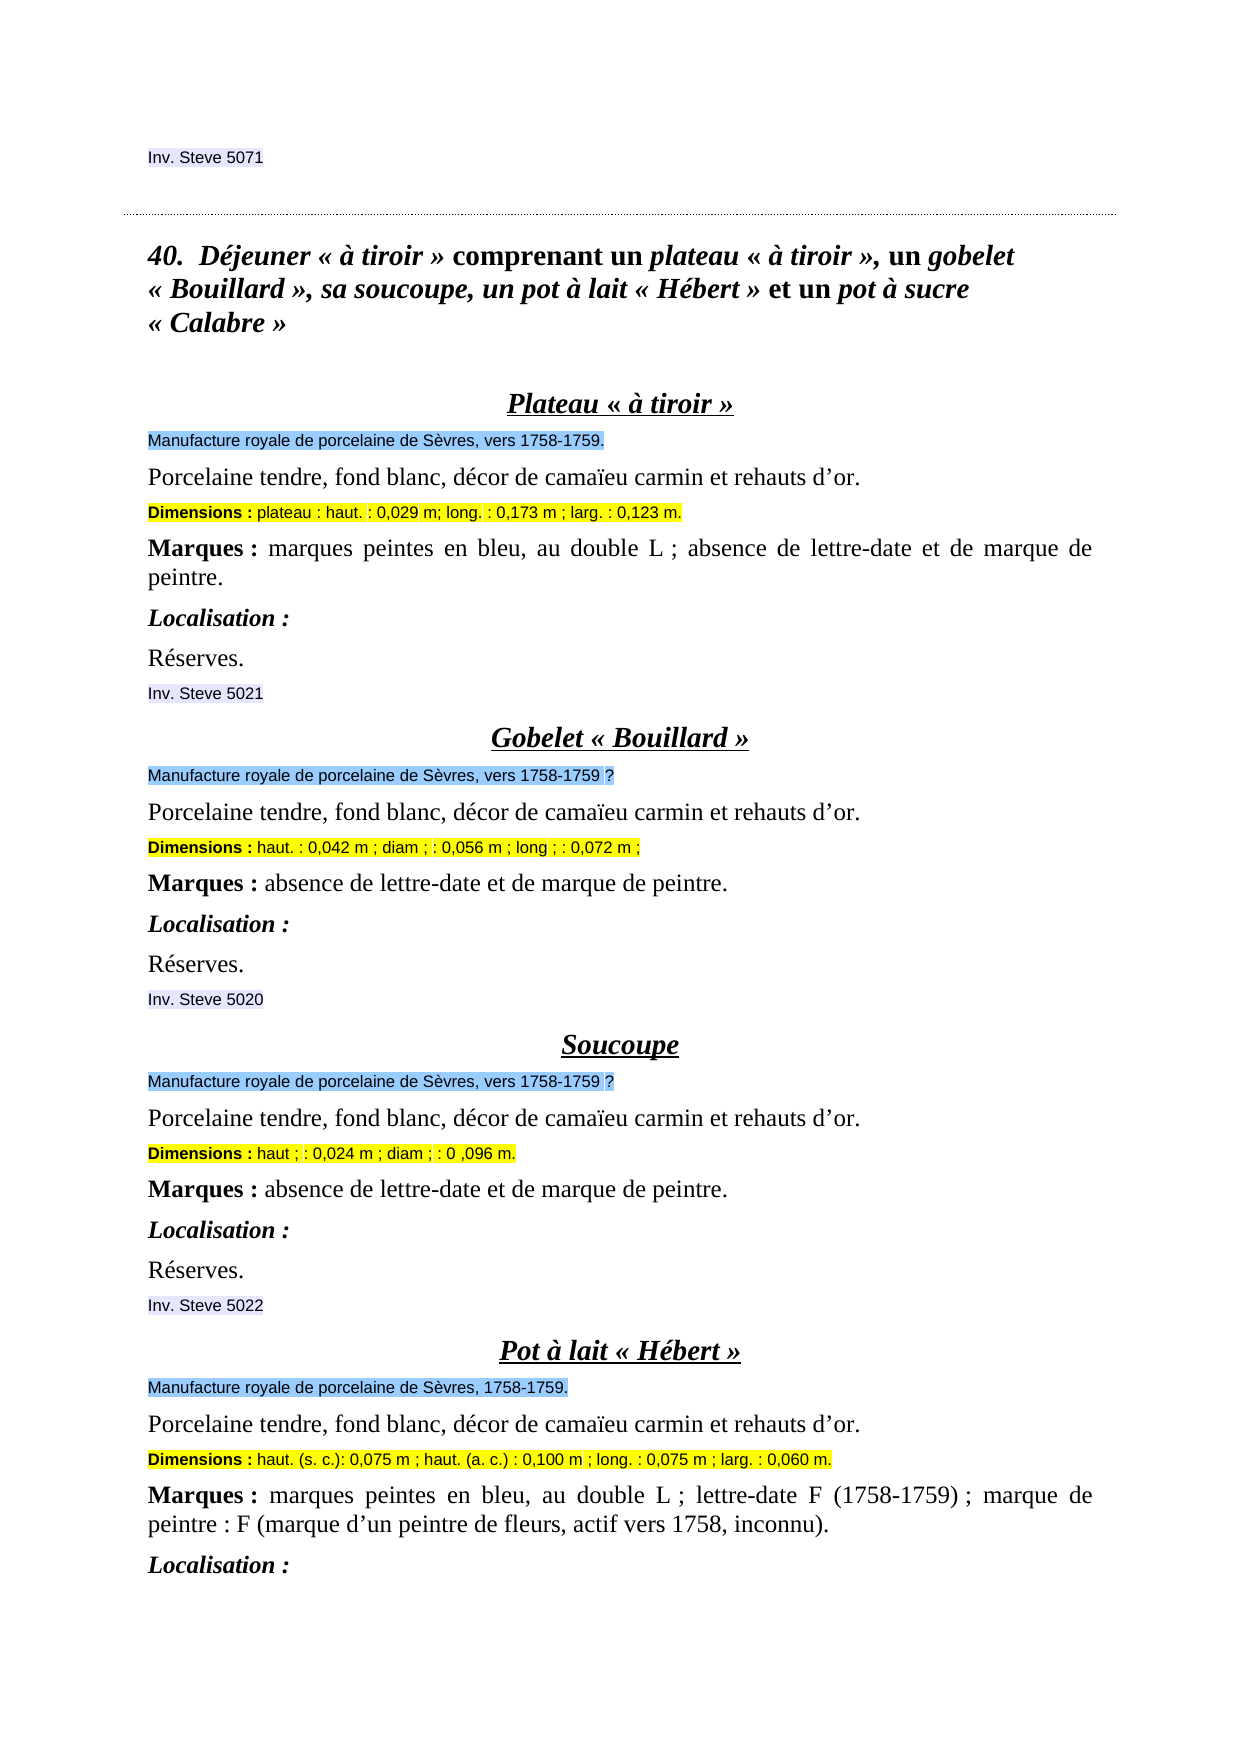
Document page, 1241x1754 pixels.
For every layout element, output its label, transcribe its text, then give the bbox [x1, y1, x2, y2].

text Marques : absence de lettre-date et de marque de peintre. [148, 1174, 1093, 1203]
text Porcelaine tendre, fond blanc, décor de camaïeu carmin et rehauts d’or. [148, 797, 1093, 826]
text Localisation : [148, 603, 1093, 631]
text Réserves. [148, 949, 1093, 978]
text Dimensions : plateau : haut. : 0,029 m; long. : 0,173 m ; larg. : 0,123 m. [148, 502, 1093, 522]
subtitle Gobelet « Bouillard » [148, 721, 1093, 754]
text Marques : marques peintes en bleu, au double L ; absence de lettre-date et de marque de peintre. [148, 533, 1093, 591]
text Réserves. [148, 1256, 1093, 1284]
text Dimensions : haut. (s. c.): 0,075 m ; haut. (a. c.) : 0,100 m ; long. : 0,075 m ; larg. : 0,060 m. [832, 1450, 1093, 1469]
text Inv. Steve 5020 [263, 990, 1093, 1009]
text Marques : absence de lettre-date et de marque de peintre. [148, 868, 1093, 897]
subtitle Pot à lait « Hébert » [148, 1333, 1093, 1366]
text Porcelaine tendre, fond blanc, décor de camaïeu carmin et rehauts d’or. [148, 1103, 1093, 1132]
subtitle Déjeuner « à tiroir » comprenant un plateau « à tiroir », un gobelet « Bouillard », sa soucoupe, un pot à lait « Hébert » et un pot à sucre « Calabre » [124, 214, 1116, 362]
text Localisation : [148, 909, 1093, 938]
subtitle Soucoupe [148, 1027, 1093, 1060]
text Porcelaine tendre, fond blanc, décor de camaïeu carmin et rehauts d’or. [148, 1409, 1093, 1438]
text Réserves. [148, 643, 1093, 672]
text Manufacture royale de porcelaine de Sèvres, vers 1758-1759. [604, 431, 1093, 450]
subtitle Plateau « à tiroir » [148, 386, 1093, 419]
text Dimensions : haut. : 0,042 m ; diam ; : 0,056 m ; long ; : 0,072 m ; [148, 837, 1093, 857]
text Manufacture royale de porcelaine de Sèvres, vers 1758-1759 ? [614, 1072, 1093, 1091]
text Localisation : [148, 1550, 1093, 1579]
text Dimensions : haut ; : 0,024 m ; diam ; : 0 ,096 m. [148, 1143, 1093, 1163]
text Marques : marques peintes en bleu, au double L ; lettre-date F (1758-1759) ; marque de peintre : F (marque d’un peintre de fleurs, actif vers 1758, inconnu). [148, 1481, 1093, 1538]
text Inv. Steve 5022 [263, 1296, 1093, 1315]
text Inv. Steve 5071 [263, 148, 1093, 167]
text Localisation : [148, 1215, 1093, 1244]
text Manufacture royale de porcelaine de Sèvres, 1758-1759. [568, 1378, 1093, 1397]
text Manufacture royale de porcelaine de Sèvres, vers 1758-1759 ? [614, 766, 1093, 785]
text Inv. Steve 5021 [263, 684, 1093, 703]
text Porcelaine tendre, fond blanc, décor de camaïeu carmin et rehauts d’or. [148, 462, 1093, 491]
